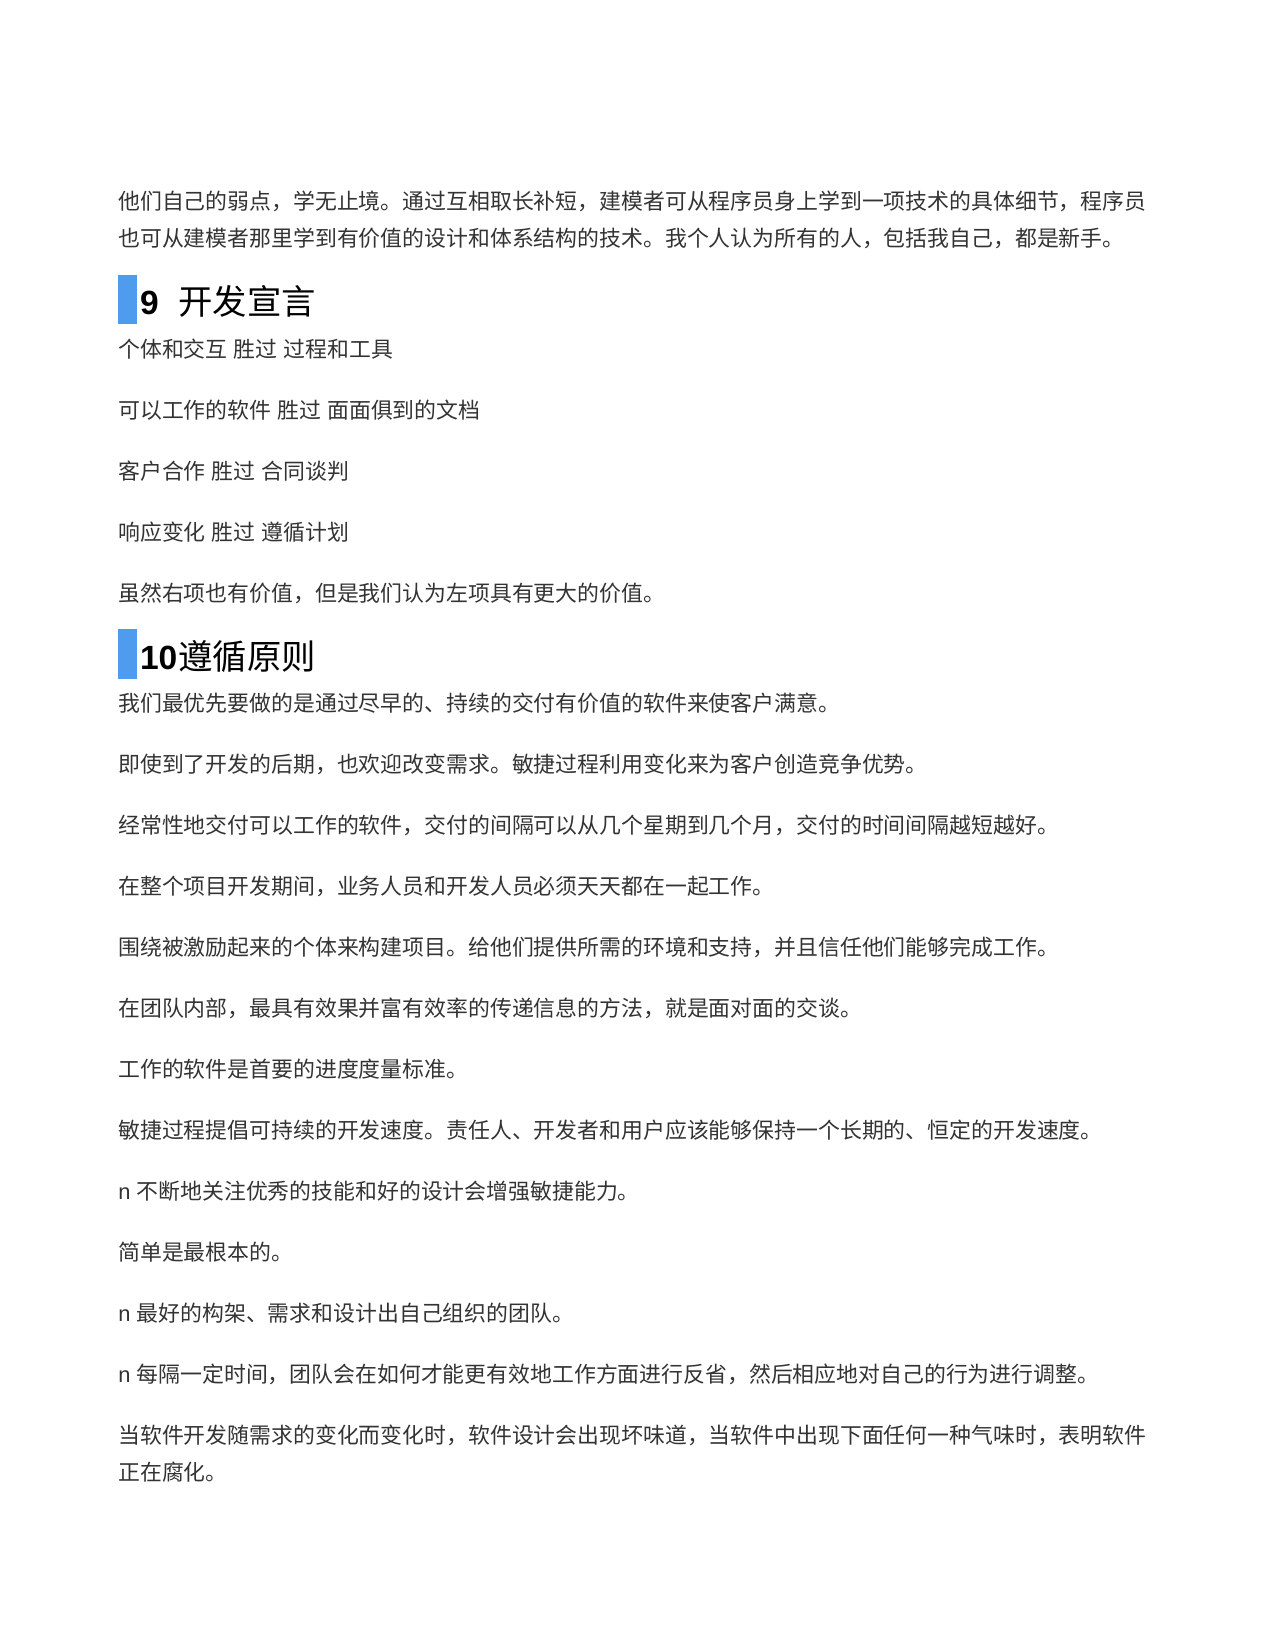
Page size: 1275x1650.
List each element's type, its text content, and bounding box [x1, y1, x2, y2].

text 围绕被激励起来的个体来构建项目。给他们提供所需的环境和支持，并且信任他们能够完成工作。 [118, 923, 1157, 960]
text 即使到了开发的后期，也欢迎改变需求。敏捷过程利用变化来为客户创造竞争优势。 [118, 740, 1157, 777]
text 经常性地交付可以工作的软件，交付的间隔可以从几个星期到几个月，交付的时间间隔越短越好。 [118, 801, 1157, 838]
text 客户合作 胜过 合同谈判 [118, 446, 1157, 484]
text 工作的软件是首要的进度度量标准。 [118, 1045, 1157, 1082]
text n 每隔一定时间，团队会在如何才能更有效地工作方面进行反省，然后相应地对自己的行为进行调整。 [118, 1349, 1157, 1387]
text 当软件开发随需求的变化而变化时，软件设计会出现坏味道，当软件中出现下面任何一种气味时，表明软件正在腐化。 [118, 1410, 1157, 1485]
text 在整个项目开发期间，业务人员和开发人员必须天天都在一起工作。 [118, 862, 1157, 899]
text 在团队内部，最具有效果并富有效率的传递信息的方法，就是面对面的交谈。 [118, 984, 1157, 1021]
text 敏捷过程提倡可持续的开发速度。责任人、开发者和用户应该能够保持一个长期的、恒定的开发速度。 [118, 1106, 1157, 1143]
text 可以工作的软件 胜过 面面俱到的文档 [118, 386, 1157, 423]
text 响应变化 胜过 遵循计划 [118, 507, 1157, 545]
text 我们最优先要做的是通过尽早的、持续的交付有价值的软件来使客户满意。 [118, 679, 1157, 717]
subtitle 遵循原则 [137, 629, 1157, 679]
subtitle 开发宣言 [137, 275, 1157, 324]
text n 最好的构架、需求和设计出自己组织的团队。 [118, 1288, 1157, 1326]
text 虽然右项也有价值，但是我们认为左项具有更大的价值。 [118, 568, 1157, 606]
text 他们自己的弱点，学无止境。通过互相取长补短，建模者可从程序员身上学到一项技术的具体细节，程序员也可从建模者那里学到有价值的设计和体系结构的技术。我个人认为所有的人，包括我自己，都是新手。 [118, 176, 1157, 251]
text 简单是最根本的。 [118, 1227, 1157, 1265]
text n 不断地关注优秀的技能和好的设计会增强敏捷能力。 [118, 1167, 1157, 1204]
text 个体和交互 胜过 过程和工具 [118, 324, 1157, 362]
